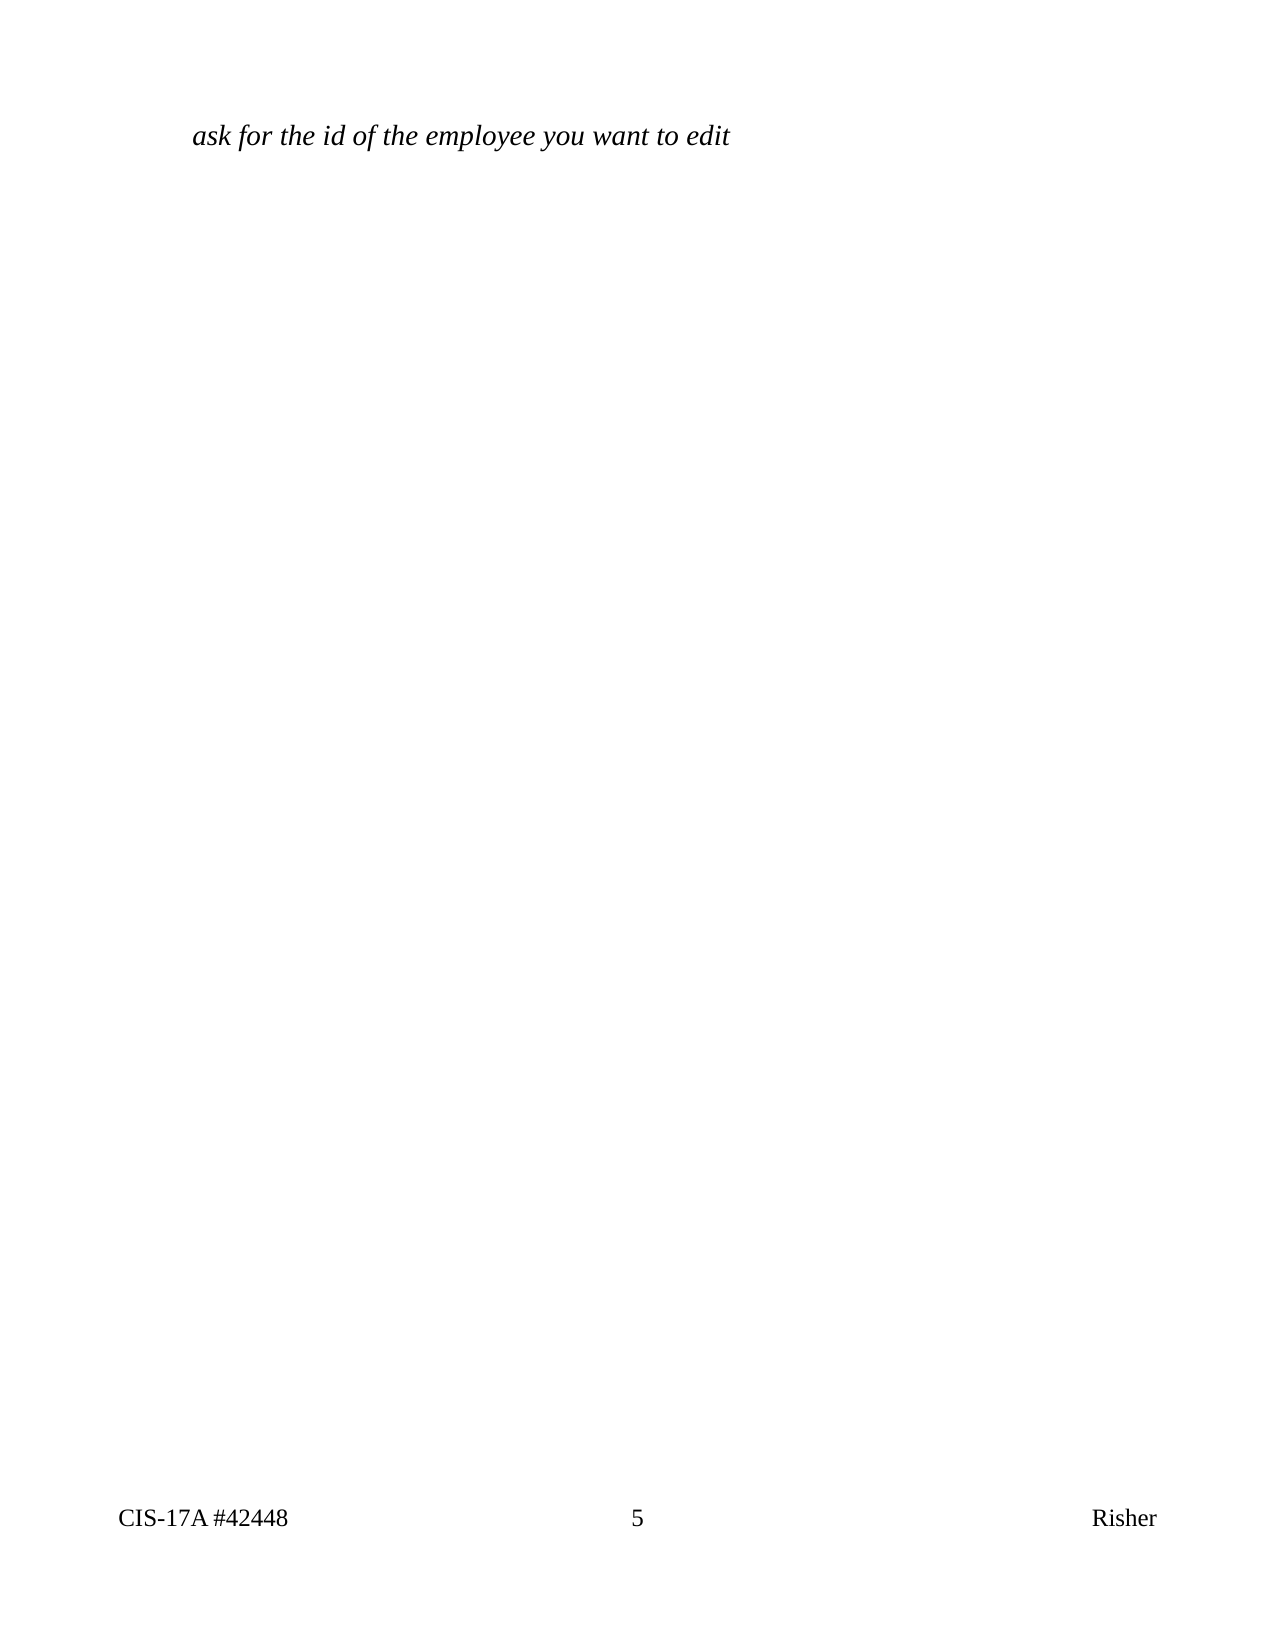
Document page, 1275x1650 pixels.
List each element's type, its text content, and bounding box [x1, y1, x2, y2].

text ask for the id of the employee you want to edit [118, 118, 1157, 152]
